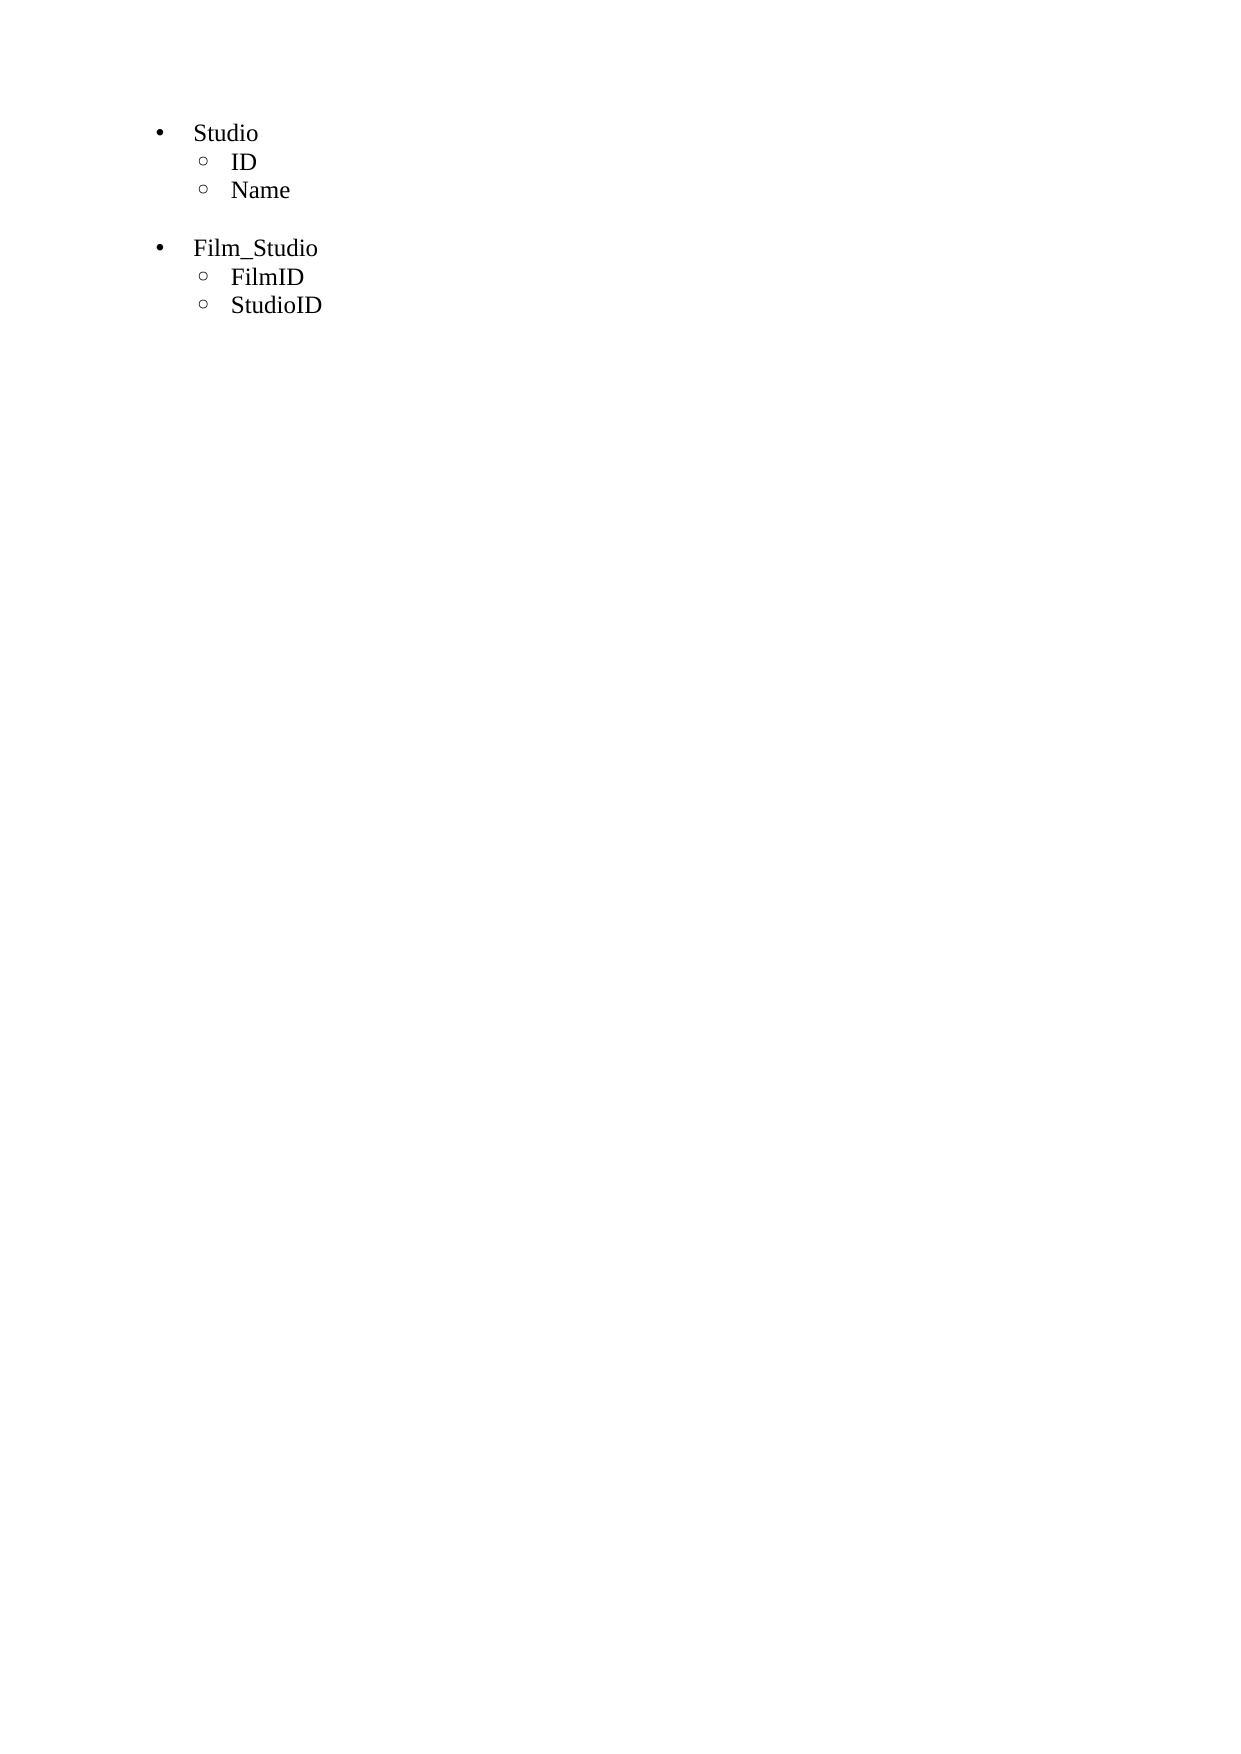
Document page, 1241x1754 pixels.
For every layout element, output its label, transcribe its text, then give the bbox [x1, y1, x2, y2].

list FilmID [193, 262, 1122, 291]
list Name [193, 176, 1122, 204]
list Film_Studio [156, 233, 1122, 262]
list ID [193, 147, 1122, 176]
list StudioID [193, 291, 1122, 319]
list Studio [156, 118, 1122, 147]
